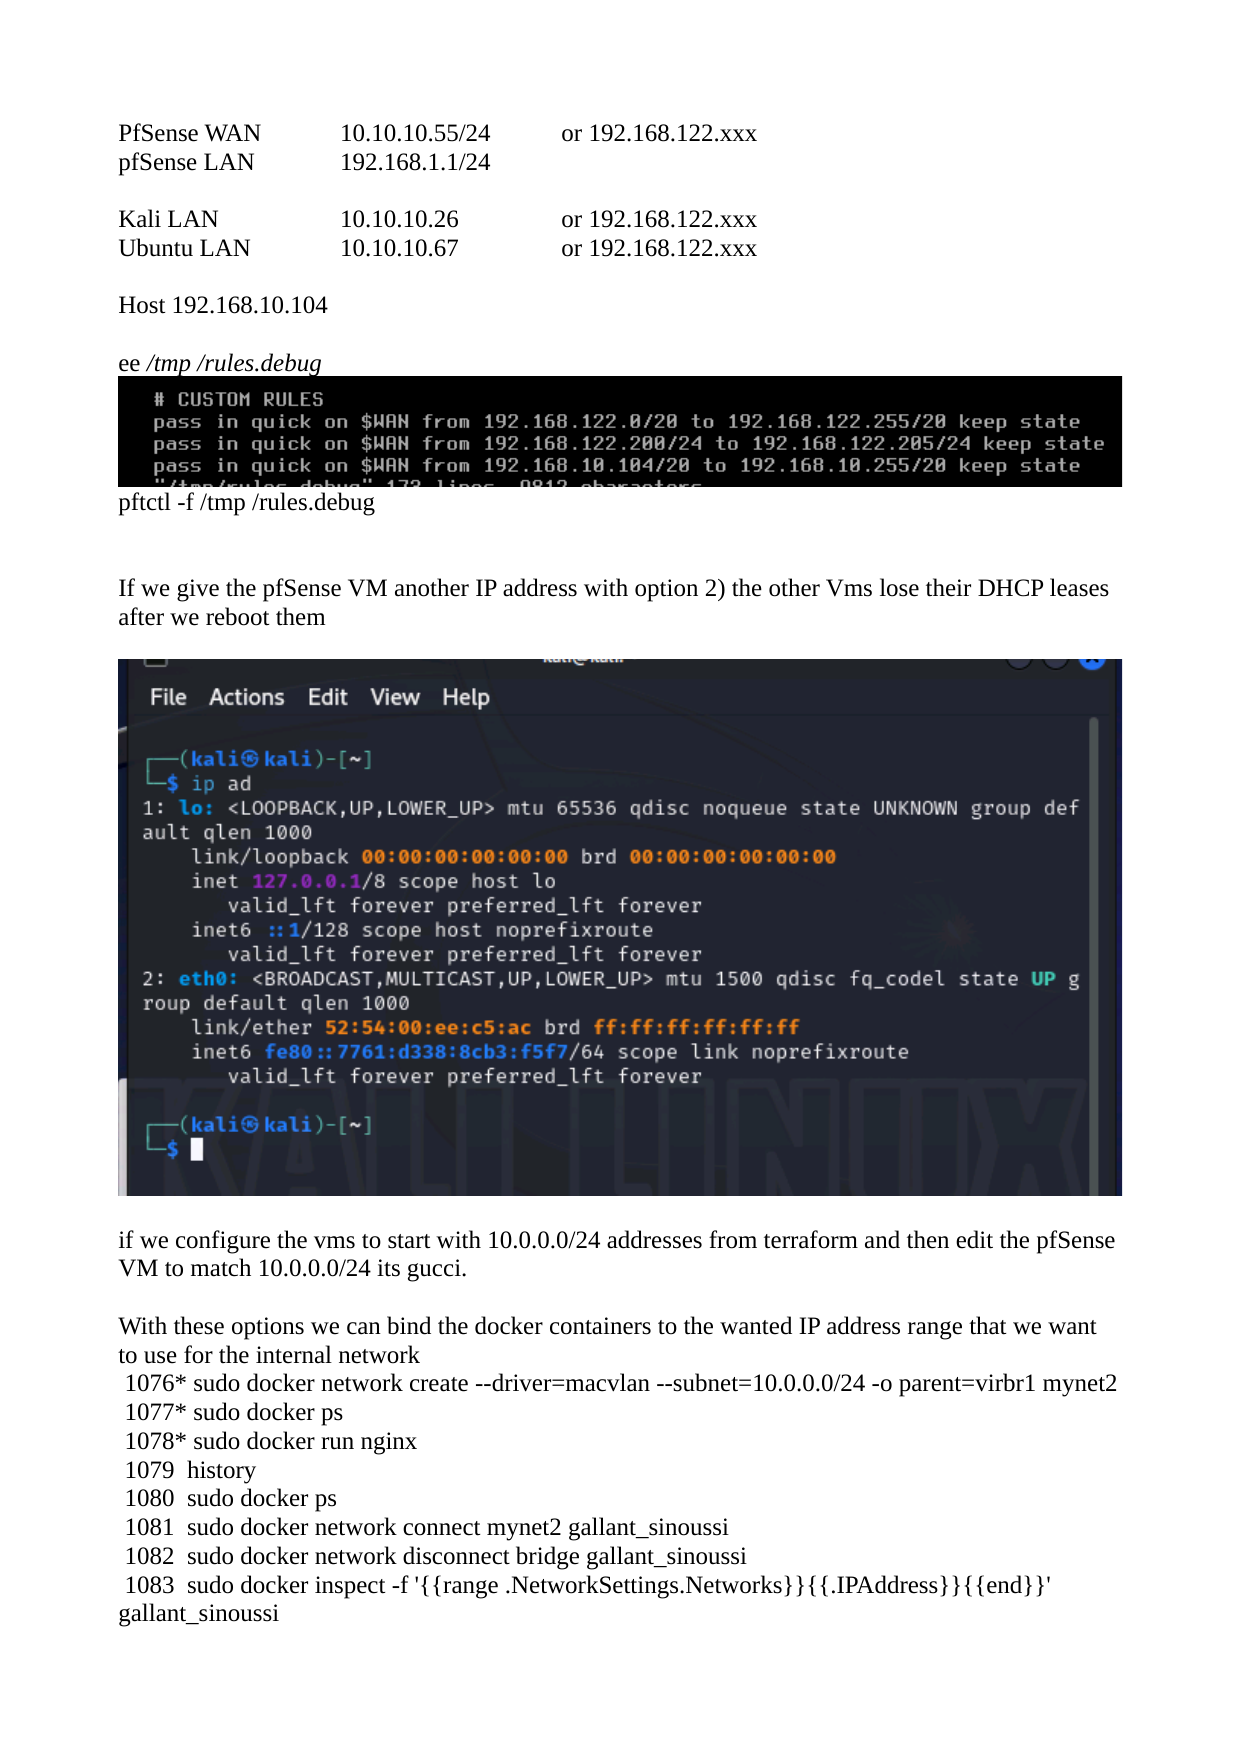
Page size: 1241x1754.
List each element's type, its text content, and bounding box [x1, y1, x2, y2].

text 1077* sudo docker ps [118, 1397, 1122, 1426]
picture [118, 376, 1123, 487]
text 1078* sudo docker run nginx [118, 1426, 1122, 1455]
text if we configure the vms to start with 10.0.0.0/24 addresses from terraform and then edit the pfSense VM to match 10.0.0.0/24 its gucci. [118, 1225, 1122, 1282]
text 1080 sudo docker ps [118, 1483, 1122, 1512]
text 1081 sudo docker network connect mynet2 gallant_sinoussi [118, 1512, 1122, 1541]
text 1076* sudo docker network create --driver=macvlan --subnet=10.0.0.0/24 -o parent=virbr1 mynet2 [118, 1368, 1122, 1397]
text Ubuntu LAN 10.10.10.67 or 192.168.122.xxx [118, 233, 1122, 262]
text Host 192.168.10.104 [118, 291, 1122, 319]
text PfSense WAN 10.10.10.55/24 or 192.168.122.xxx [118, 118, 1122, 147]
text pftctl -f /tmp /rules.debug [118, 487, 1122, 515]
text ee /tmp /rules.debug [118, 348, 1122, 376]
text With these options we can bind the docker containers to the wanted IP address range that we want to use for the internal network [118, 1311, 1122, 1368]
text 1079 history [118, 1455, 1122, 1483]
text pfSense LAN 192.168.1.1/24 [118, 147, 1122, 176]
text If we give the pfSense VM another IP address with option 2) the other Vms lose their DHCP leases after we reboot them [118, 573, 1122, 630]
text Kali LAN 10.10.10.26 or 192.168.122.xxx [118, 204, 1122, 233]
text 1082 sudo docker network disconnect bridge gallant_sinoussi [118, 1541, 1122, 1570]
text 1083 sudo docker inspect -f '{{range .NetworkSettings.Networks}}{{.IPAddress}}{{end}}' gallant_sinoussi [118, 1570, 1122, 1627]
picture [118, 659, 1123, 1196]
